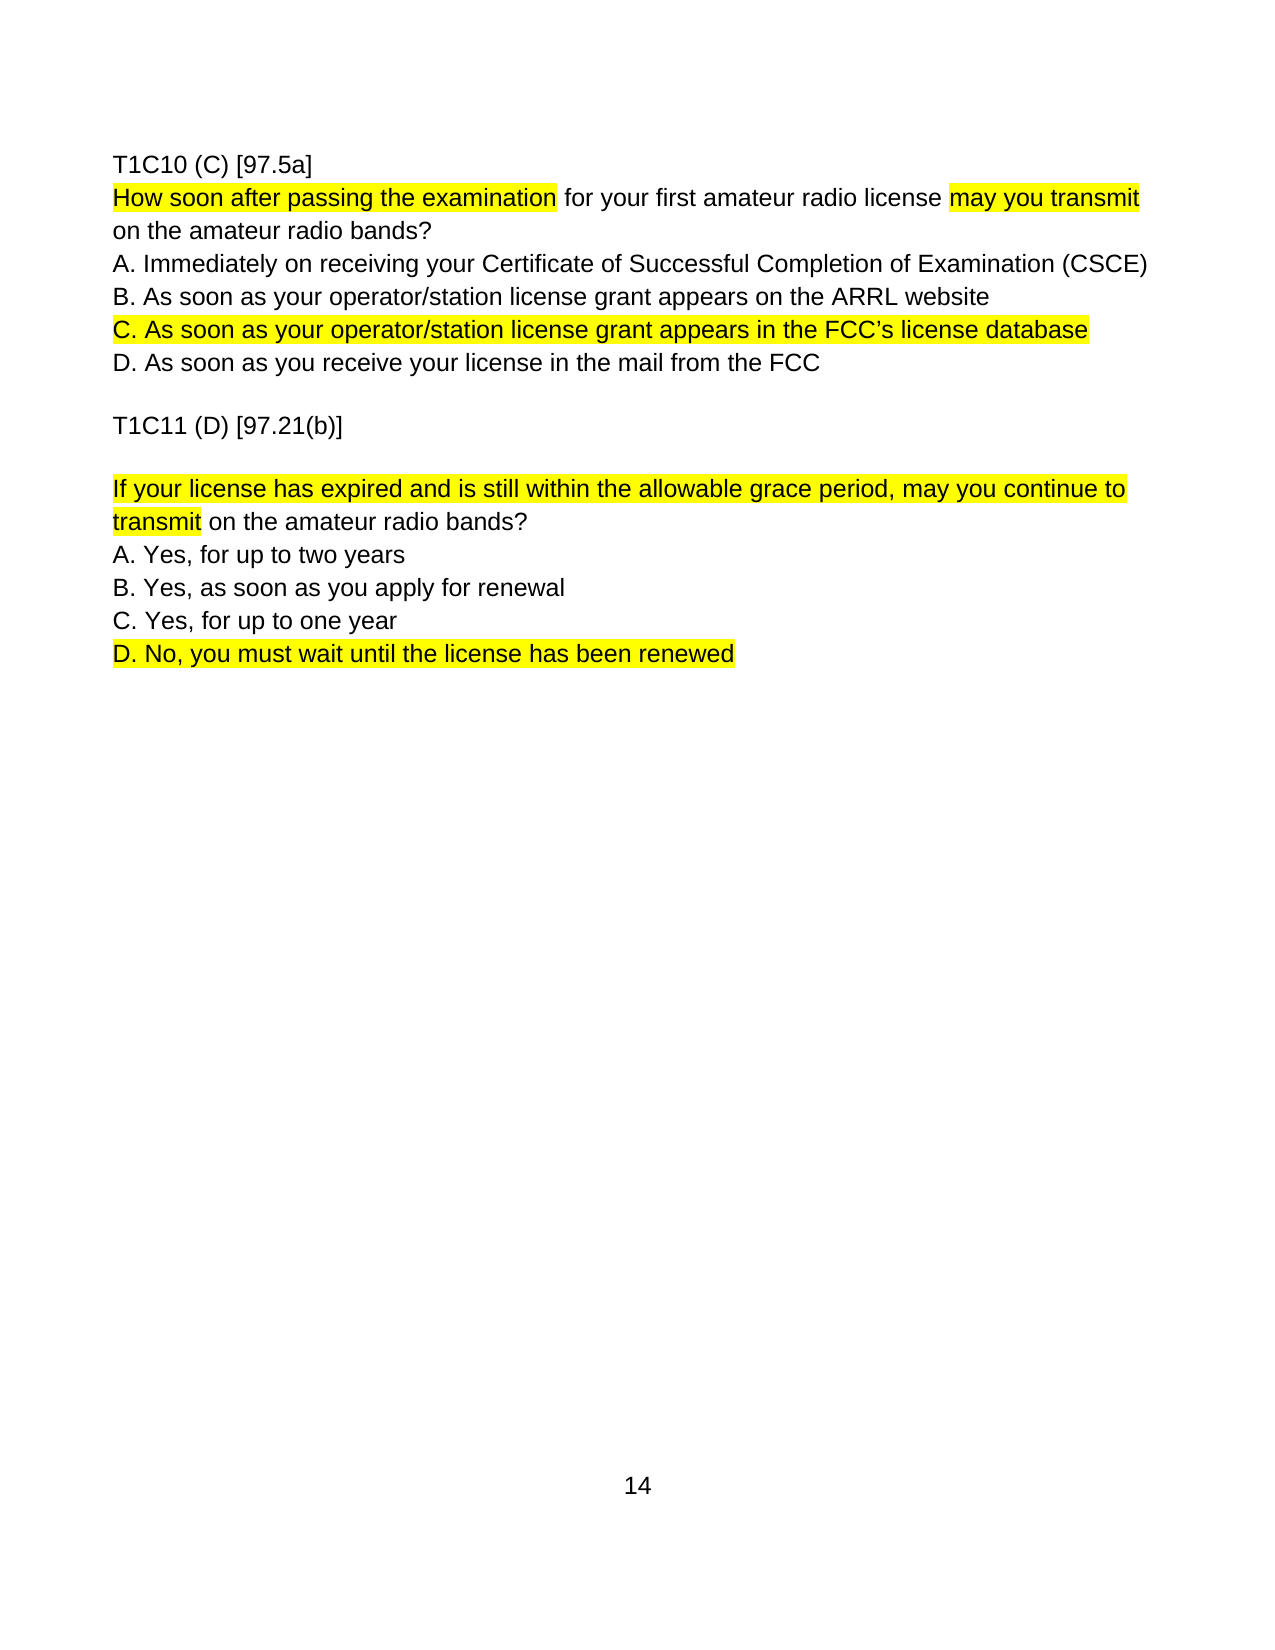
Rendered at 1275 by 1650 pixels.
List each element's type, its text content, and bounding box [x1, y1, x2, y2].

text T1C11 (D) [97.21(b)] [112, 411, 1162, 440]
text If your license has expired and is still within the allowable grace period, may you continue to transmit on the amateur radio bands? A. Yes, for up to two years B. Yes, as soon as you apply for renewal C. Yes, for up to one year D. No, you must wait until the license has been renewed [112, 474, 1162, 668]
text T1C10 (C) [97.5a] How soon after passing the examination for your first amateur radio license may you transmit on the amateur radio bands? A. Immediately on receiving your Certificate of Successful Completion of Examination (CSCE) B. As soon as your operator/station license grant appears on the ARRL website C. As soon as your operator/station license grant appears in the FCC’s license database D. As soon as you receive your license in the mail from the FCC [112, 150, 1162, 377]
